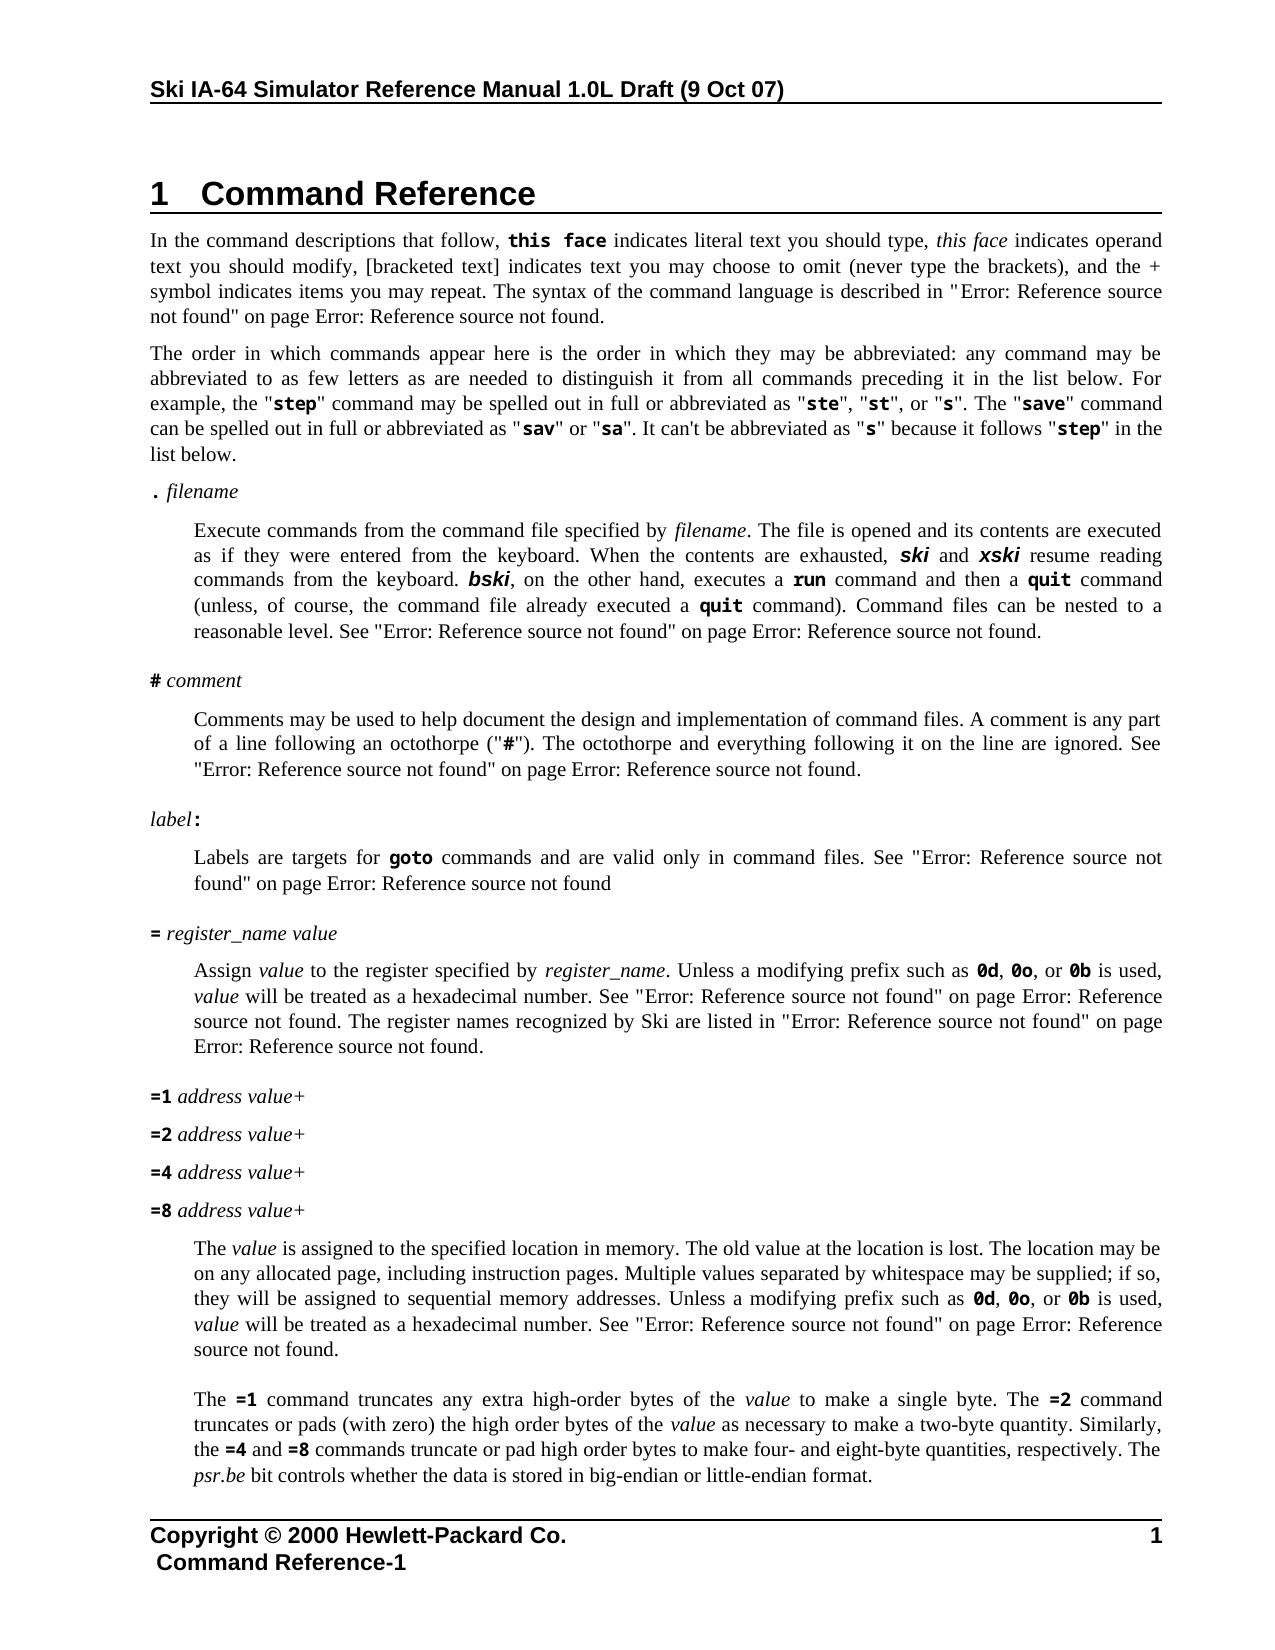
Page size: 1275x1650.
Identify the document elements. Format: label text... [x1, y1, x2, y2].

text # comment [150, 668, 1162, 693]
text The value is assigned to the specified location in memory. The old value at the location is lost. The location may be on any allocated page, including instruction pages. Multiple values separated by whitespace may be supplied; if so, they will be assigned to sequential memory addresses. Unless a modifying prefix such as 0d, 0o, or 0b is used, value will be treated as a hexadecimal number. See "" on page . [194, 1235, 1162, 1361]
text Execute commands from the command file specified by filename. The file is opened and its contents are executed as if they were entered from the keyboard. When the contents are exhausted, ski and xski resume reading commands from the keyboard. bski, on the other hand, executes a run command and then a quit command (unless, of course, the command file already executed a quit command). Command files can be nested to a reasonable level. See "" on page . [194, 517, 1162, 643]
text The order in which commands appear here is the order in which they may be abbreviated: any command may be abbreviated to as few letters as are needed to distinguish it from all commands preceding it in the list below. For example, the "step" command may be spelled out in full or abbreviated as "ste", "st", or "s". The "save" command can be spelled out in full or abbreviated as "sav" or "sa". It can't be abbreviated as "s" because it follows "step" in the list below. [150, 340, 1162, 466]
text =2 address value+ [150, 1121, 1162, 1147]
text In the command descriptions that follow, this face indicates literal text you should type, this face indicates operand text you should modify, [bracketed text] indicates text you may choose to omit (never type the brackets), and the + symbol indicates items you may repeat. The syntax of the command language is described in "" on page . [150, 227, 1162, 328]
text . filename [150, 479, 1162, 504]
text Labels are targets for goto commands and are valid only in command files. See "" on page [194, 844, 1162, 895]
text =4 address value+ [150, 1159, 1162, 1185]
text Assign value to the register specified by register_name. Unless a modifying prefix such as 0d, 0o, or 0b is used, value will be treated as a hexadecimal number. See "" on page . The register names recognized by Ski are listed in "" on page . [194, 958, 1162, 1058]
text Comments may be used to help document the design and implementation of command files. A comment is any part of a line following an octothorpe ("#"). The octothorpe and everything following it on the line are ignored. See "" on page . [194, 706, 1162, 781]
text The =1 command truncates any extra high-order bytes of the value to make a single byte. The =2 command truncates or pads (with zero) the high order bytes of the value as necessary to make a two-byte quantity. Similarly, the =4 and =8 commands truncate or pad high order bytes to make four- and eight-byte quantities, respectively. The psr.be bit controls whether the data is stored in big-endian or little-endian format. [194, 1386, 1162, 1487]
text =8 address value+ [150, 1197, 1162, 1223]
text = register_name value [150, 920, 1162, 945]
text =1 address value+ [150, 1083, 1162, 1109]
subtitle Command Reference [150, 175, 1162, 212]
text label: [150, 806, 1162, 832]
